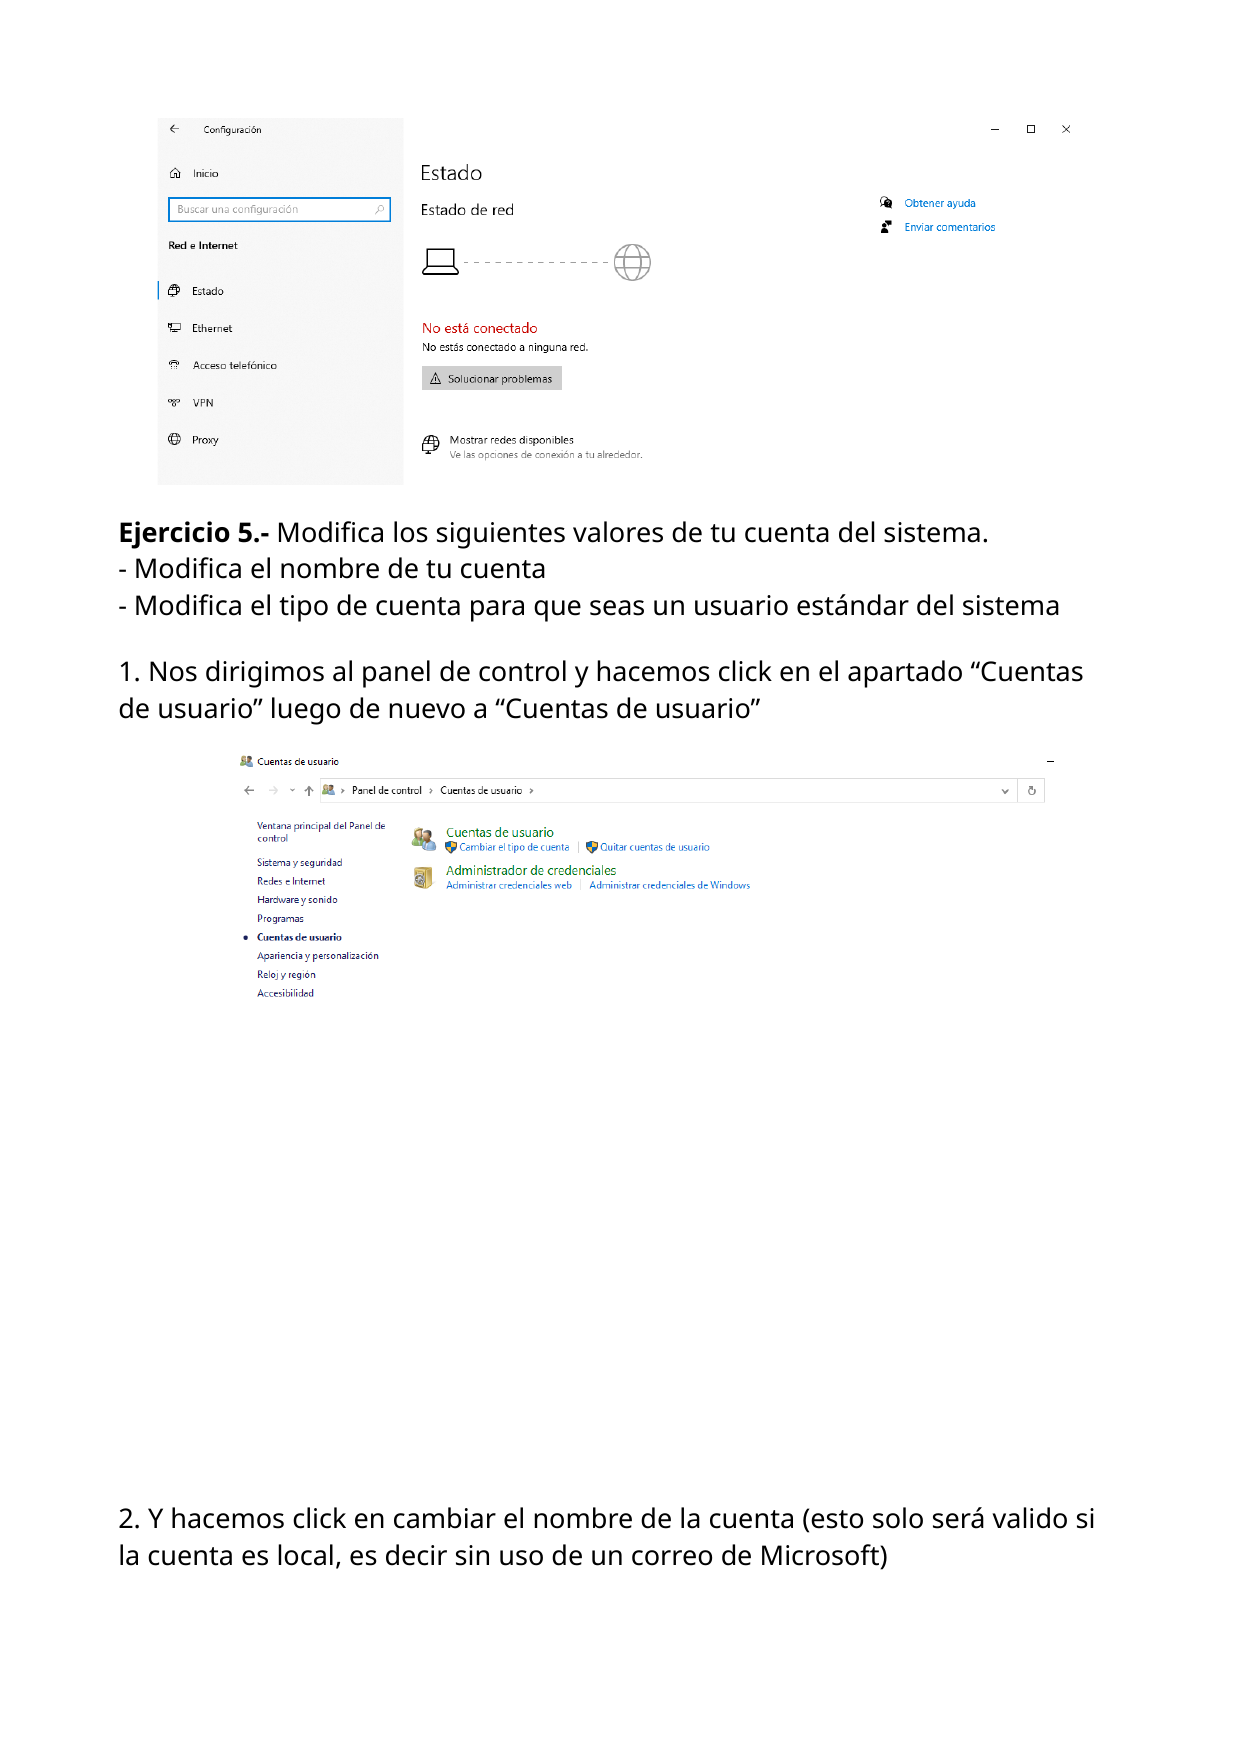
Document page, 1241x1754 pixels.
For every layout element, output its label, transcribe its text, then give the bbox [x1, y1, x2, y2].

text 2. Y hacemos click en cambiar el nombre de la cuenta (esto solo será valido si la cuenta es local, es decir sin uso de un correo de Microsoft) [118, 1499, 1122, 1573]
text 1. Nos dirigimos al panel de control y hacemos click en el apartado “Cuentas de usuario” luego de nuevo a “Cuentas de usuario” [118, 652, 1122, 726]
text - Modifica el tipo de cuenta para que seas un usuario estándar del sistema [118, 587, 1122, 624]
picture [235, 752, 1054, 1212]
text Ejercicio 5.- Modifica los siguientes valores de tu cuenta del sistema. - Modifica el nombre de tu cuenta [118, 513, 1122, 587]
picture [157, 118, 1083, 485]
